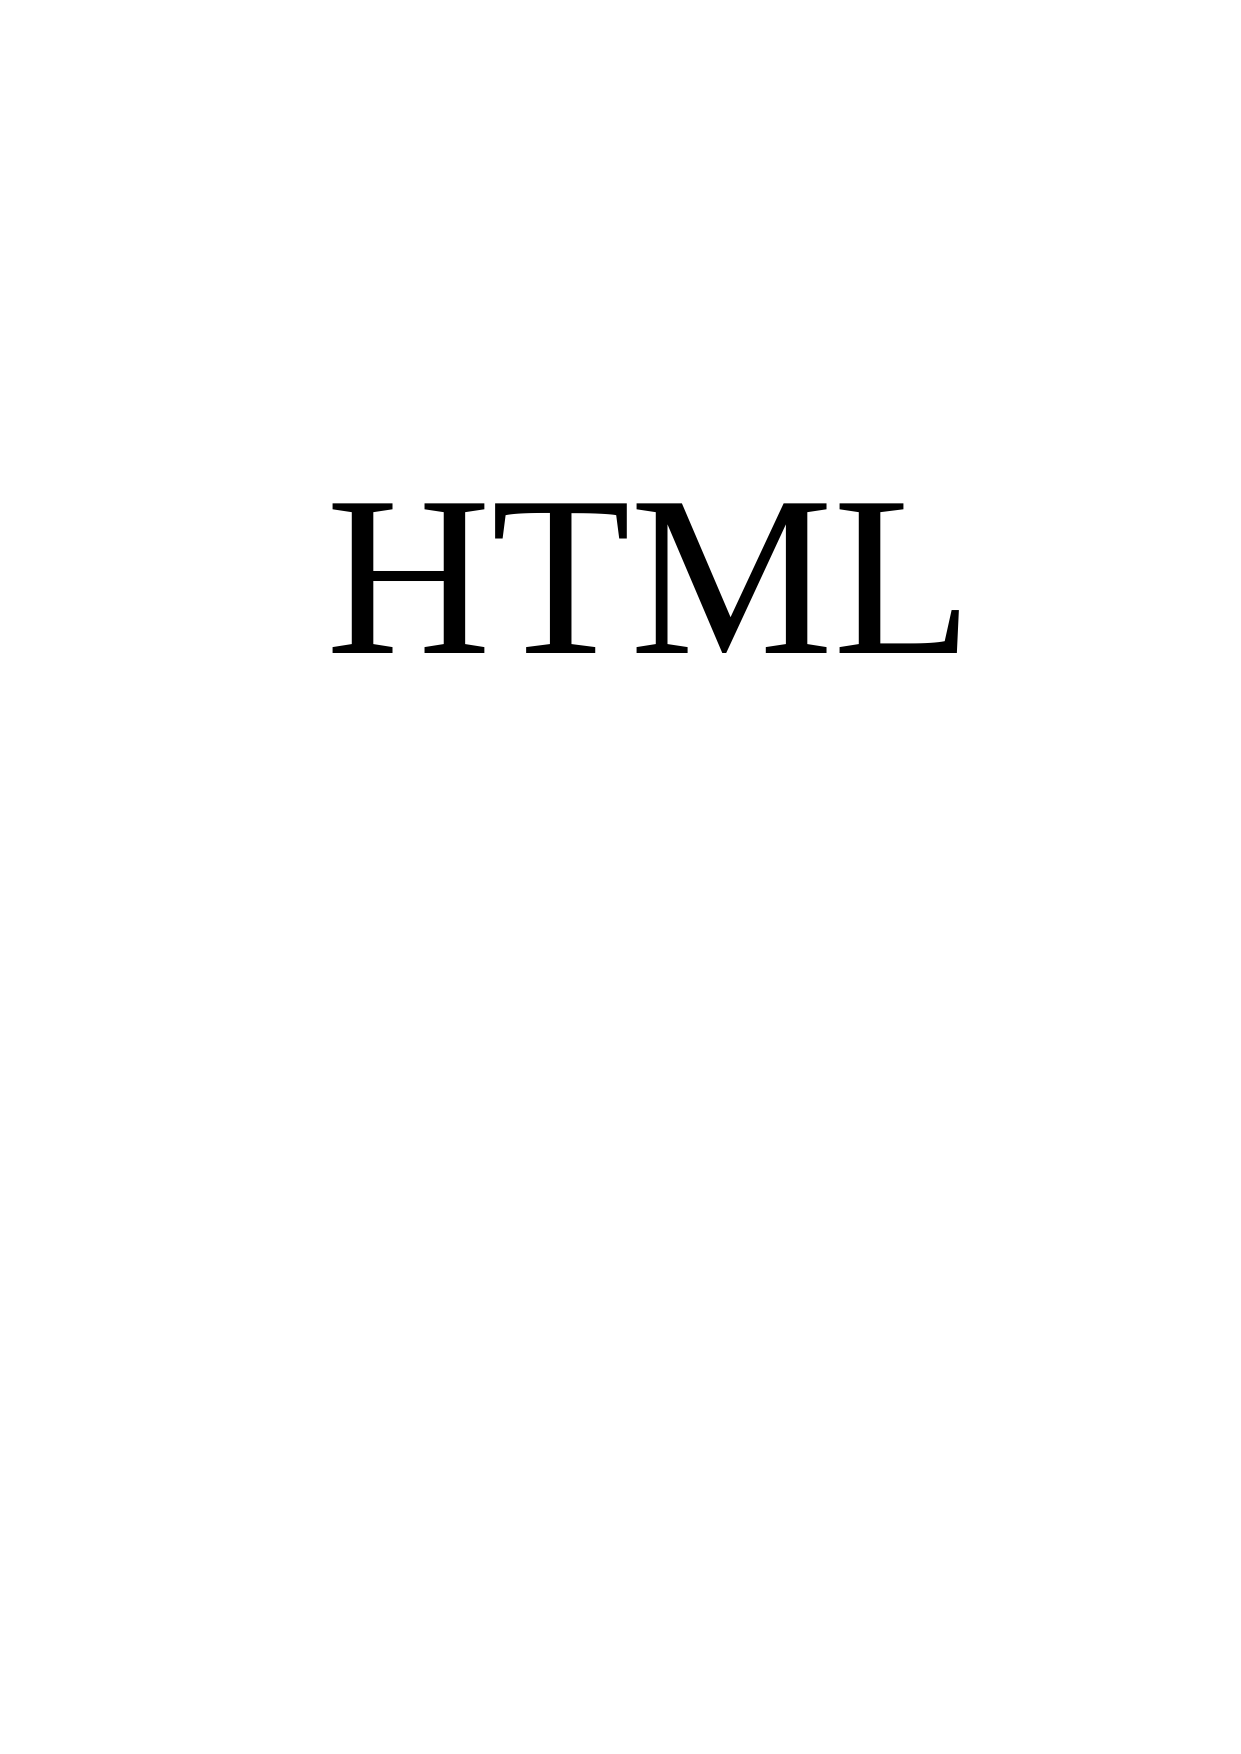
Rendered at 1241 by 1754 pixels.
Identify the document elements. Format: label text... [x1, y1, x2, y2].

text HTML [236, 440, 1063, 703]
